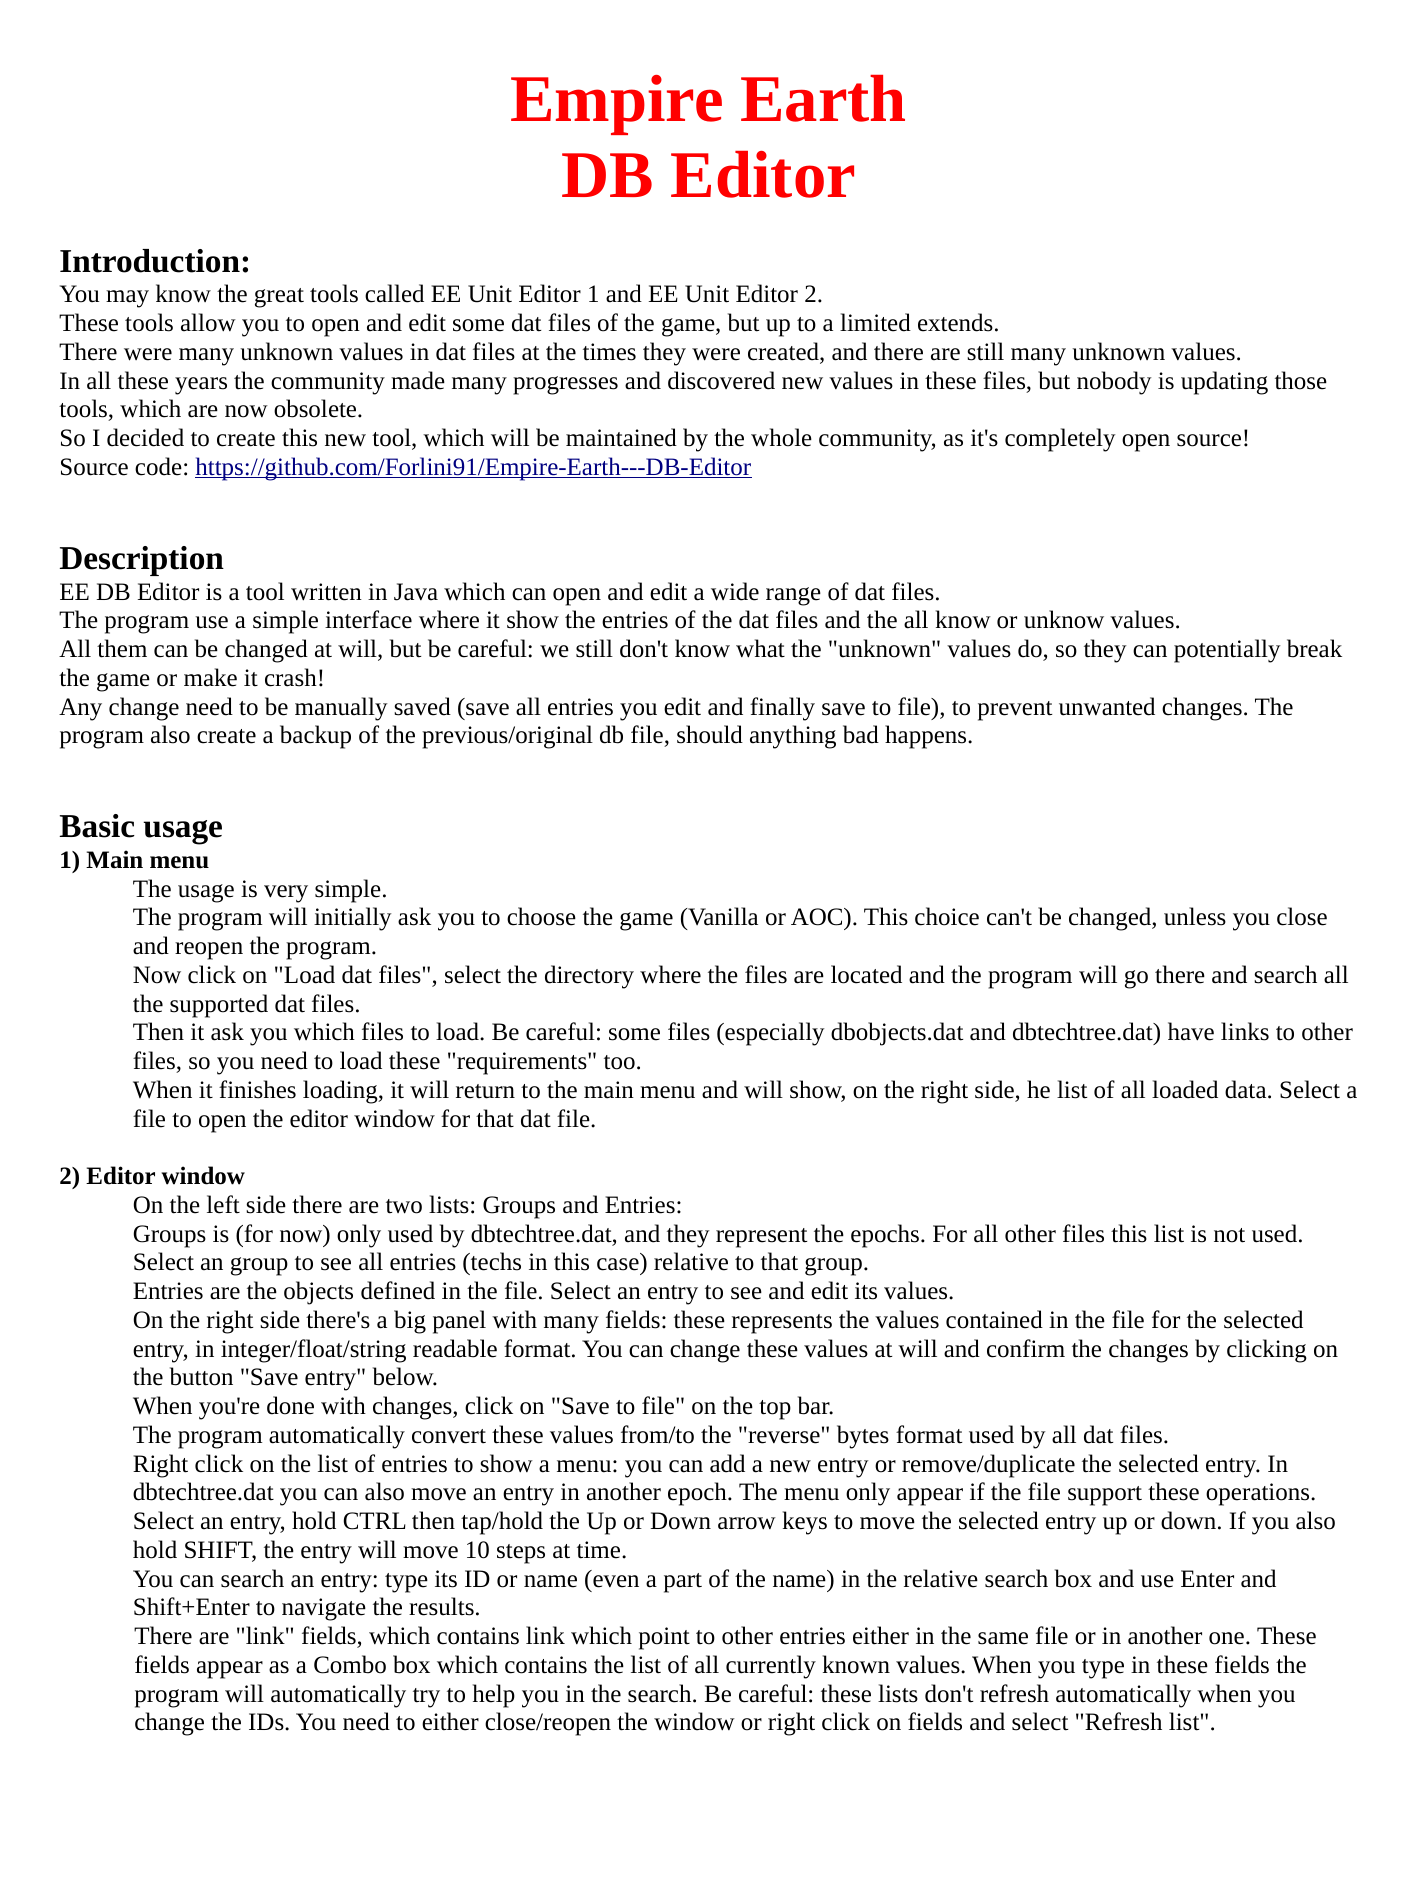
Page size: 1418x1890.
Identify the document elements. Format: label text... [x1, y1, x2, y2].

text Introduction: [59, 241, 1358, 279]
text When you're done with changes, click on "Save to file" on the top bar. [133, 1391, 1358, 1420]
text Description [59, 538, 1358, 577]
text The program use a simple interface where it show the entries of the dat files and the all know or unknow values. [59, 605, 1358, 634]
text These tools allow you to open and edit some dat files of the game, but up to a limited extends. [59, 308, 1358, 337]
text On the left side there are two lists: Groups and Entries: [133, 1190, 1358, 1219]
text Now click on "Load dat files", select the directory where the files are located and the program will go there and search all the supported dat files. [133, 960, 1358, 1017]
text 2) Editor window [59, 1161, 1358, 1190]
text The program automatically convert these values from/to the "reverse" bytes format used by all dat files. [133, 1420, 1358, 1449]
text Right click on the list of entries to show a menu: you can add a new entry or remove/duplicate the selected entry. In dbtechtree.dat you can also move an entry in another epoch. The menu only appear if the file support these operations. [133, 1449, 1358, 1506]
text There were many unknown values in dat files at the times they were created, and there are still many unknown values. [59, 337, 1358, 366]
text DB Editor [59, 136, 1358, 212]
text EE DB Editor is a tool written in Java which can open and edit a wide range of dat files. [59, 577, 1358, 605]
text Entries are the objects defined in the file. Select an entry to see and edit its values. [133, 1276, 1358, 1305]
text All them can be changed at will, but be careful: we still don't know what the "unknown" values do, so they can potentially break the game or make it crash! [59, 634, 1358, 692]
text Source code: https://github.com/Forlini91/Empire-Earth---DB-Editor [59, 452, 1358, 481]
text The program will initially ask you to choose the game (Vanilla or AOC). This choice can't be changed, unless you close and reopen the program. [133, 902, 1358, 960]
list There are "link" fields, which contains link which point to other entries either in the same file or in another one. These fields appear as a Combo box which contains the list of all currently known values. When you type in these fields the program will automatically try to help you in the search. Be careful: these lists don't refresh automatically when you change the IDs. You need to either close/reopen the window or right click on fields and select "Refresh list". [97, 1621, 1358, 1736]
text On the right side there's a big panel with many fields: these represents the values contained in the file for the selected entry, in integer/float/string readable format. You can change these values at will and confirm the changes by clicking on the button "Save entry" below. [133, 1305, 1358, 1391]
text Any change need to be manually saved (save all entries you edit and finally save to file), to prevent unwanted changes. The program also create a backup of the previous/original db file, should anything bad happens. [59, 692, 1358, 749]
text 1) Main menu [59, 845, 1358, 874]
text Basic usage [59, 807, 1358, 845]
text In all these years the community made many progresses and discovered new values in these files, but nobody is updating those tools, which are now obsolete. [59, 366, 1358, 423]
text Groups is (for now) only used by dbtechtree.dat, and they represent the epochs. For all other files this list is not used. Select an group to see all entries (techs in this case) relative to that group. [133, 1219, 1358, 1276]
text Then it ask you which files to load. Be careful: some files (especially dbobjects.dat and dbtechtree.dat) have links to other files, so you need to load these "requirements" too. [133, 1017, 1358, 1075]
text You may know the great tools called EE Unit Editor 1 and EE Unit Editor 2. [59, 279, 1358, 308]
list You can search an entry: type its ID or name (even a part of the name) in the relative search box and use Enter and Shift+Enter to navigate the results. [133, 1564, 1358, 1621]
text Select an entry, hold CTRL then tap/hold the Up or Down arrow keys to move the selected entry up or down. If you also hold SHIFT, the entry will move 10 steps at time. [133, 1506, 1358, 1564]
text So I decided to create this new tool, which will be maintained by the whole community, as it's completely open source! [59, 423, 1358, 452]
text When it finishes loading, it will return to the main menu and will show, on the right side, he list of all loaded data. Select a file to open the editor window for that dat file. [133, 1075, 1358, 1132]
text The usage is very simple. [133, 874, 1358, 902]
text Empire Earth [59, 59, 1358, 136]
